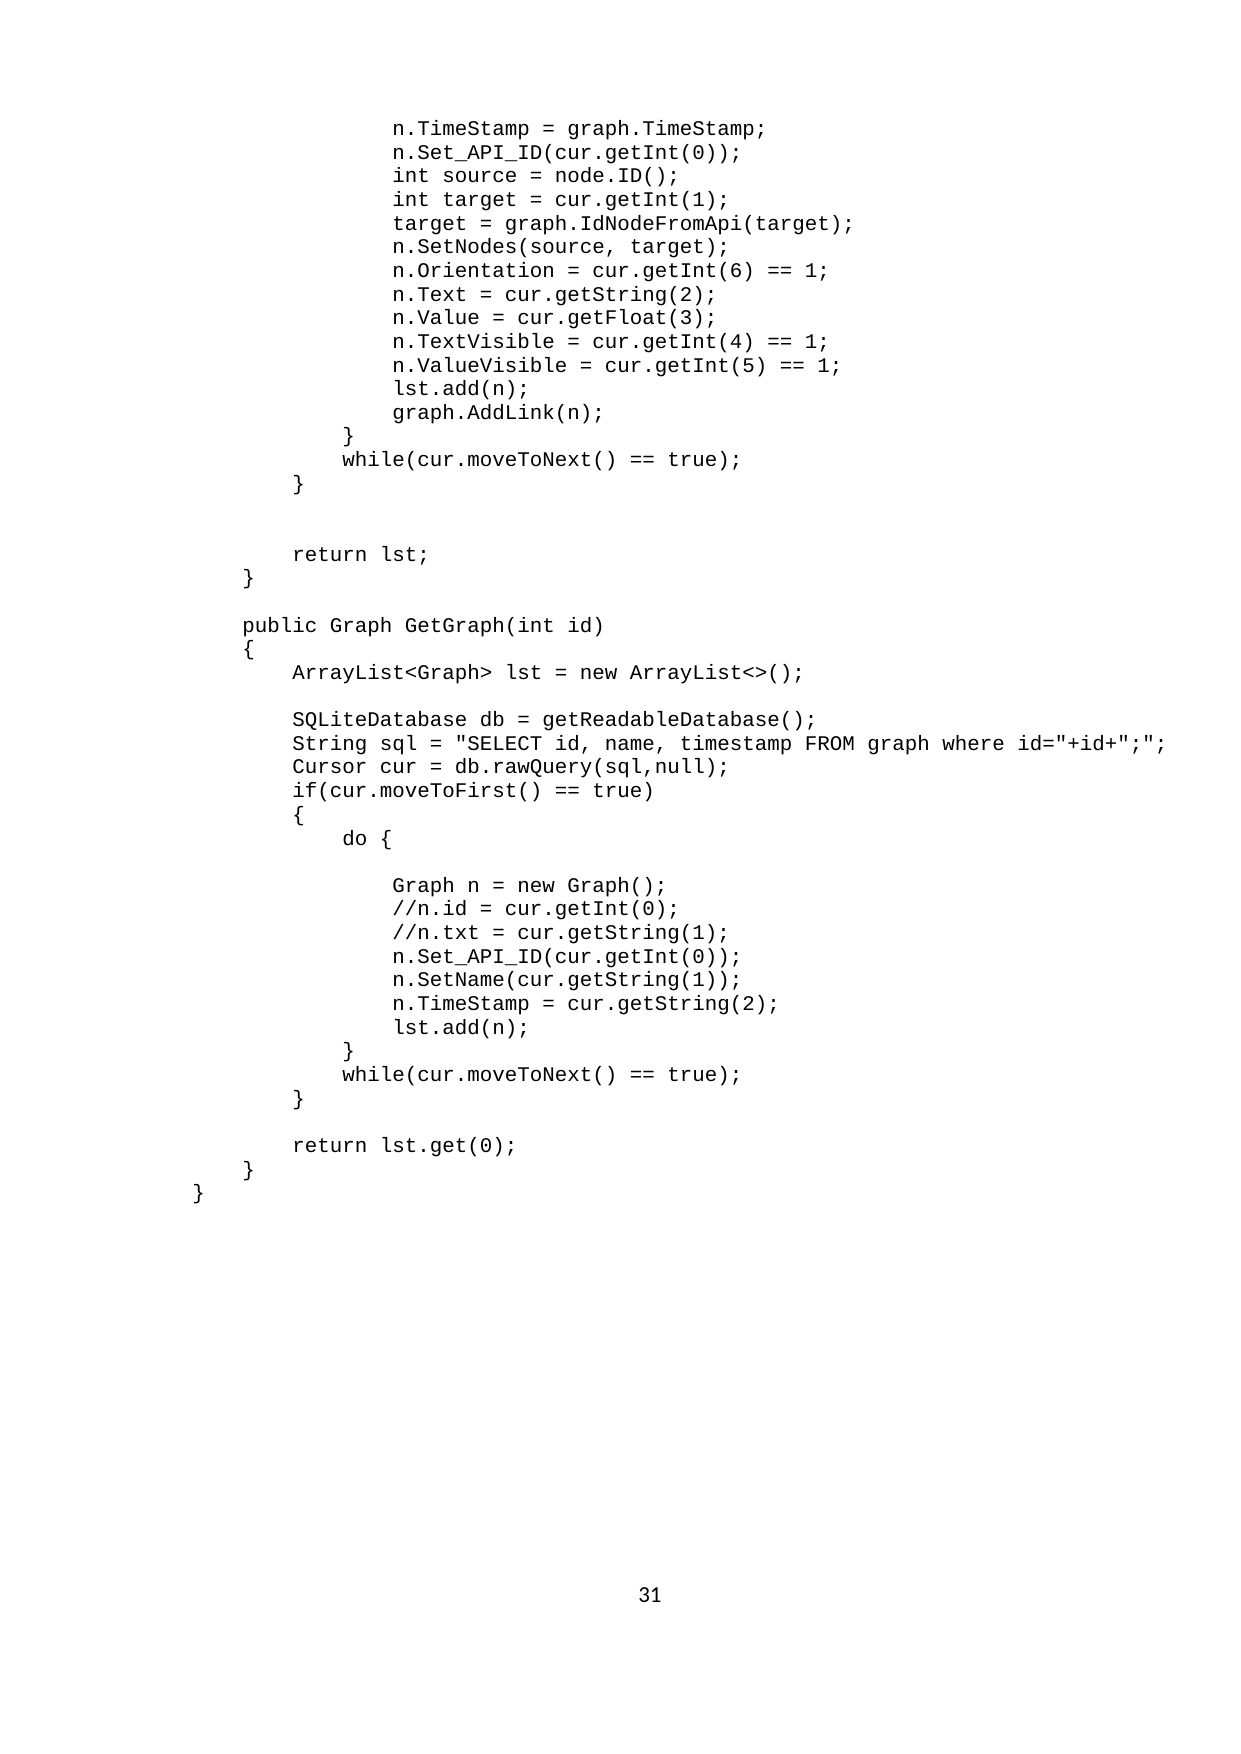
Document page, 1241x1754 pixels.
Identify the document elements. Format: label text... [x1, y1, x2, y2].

text n.Value = cur.getFloat(3); [118, 307, 1181, 331]
text n.TimeStamp = graph.TimeStamp; [118, 118, 1181, 142]
text return lst; [118, 544, 1181, 567]
text n.Set_API_ID(cur.getInt(0)); [118, 946, 1181, 969]
text n.TimeStamp = cur.getString(2); [118, 993, 1181, 1017]
text //n.id = cur.getInt(0); [118, 898, 1181, 922]
text int target = cur.getInt(1); [118, 189, 1181, 213]
text graph.AddLink(n); [118, 402, 1181, 426]
text n.SetNodes(source, target); [118, 236, 1181, 260]
text public Graph GetGraph(int id) [118, 615, 1181, 638]
text } [118, 473, 1181, 496]
text n.TextVisible = cur.getInt(4) == 1; [118, 331, 1181, 354]
text } [118, 567, 1181, 591]
text while(cur.moveToNext() == true); [118, 449, 1181, 473]
text } [118, 1088, 1181, 1111]
text n.Text = cur.getString(2); [118, 284, 1181, 307]
text n.ValueVisible = cur.getInt(5) == 1; [118, 354, 1181, 378]
text } [118, 1040, 1181, 1064]
text String sql = "SELECT id, name, timestamp FROM graph where id="+id+";"; [118, 733, 1181, 757]
text n.SetName(cur.getString(1)); [118, 969, 1181, 993]
text } [118, 1182, 1181, 1206]
text lst.add(n); [118, 1017, 1181, 1040]
text } [118, 1158, 1181, 1182]
text n.Orientation = cur.getInt(6) == 1; [118, 260, 1181, 284]
text lst.add(n); [118, 378, 1181, 402]
text int source = node.ID(); [118, 165, 1181, 189]
text while(cur.moveToNext() == true); [118, 1064, 1181, 1088]
text n.Set_API_ID(cur.getInt(0)); [118, 142, 1181, 165]
text target = graph.IdNodeFromApi(target); [118, 213, 1181, 236]
text } [118, 426, 1181, 449]
text { [118, 638, 1181, 662]
text ArrayList<Graph> lst = new ArrayList<>(); [118, 662, 1181, 686]
text //n.txt = cur.getString(1); [118, 922, 1181, 946]
text SQLiteDatabase db = getReadableDatabase(); [118, 709, 1181, 733]
text do { [118, 827, 1181, 851]
text return lst.get(0); [118, 1135, 1181, 1158]
text { [118, 804, 1181, 827]
text if(cur.moveToFirst() == true) [118, 780, 1181, 804]
text Graph n = new Graph(); [118, 875, 1181, 898]
text Cursor cur = db.rawQuery(sql,null); [118, 757, 1181, 780]
